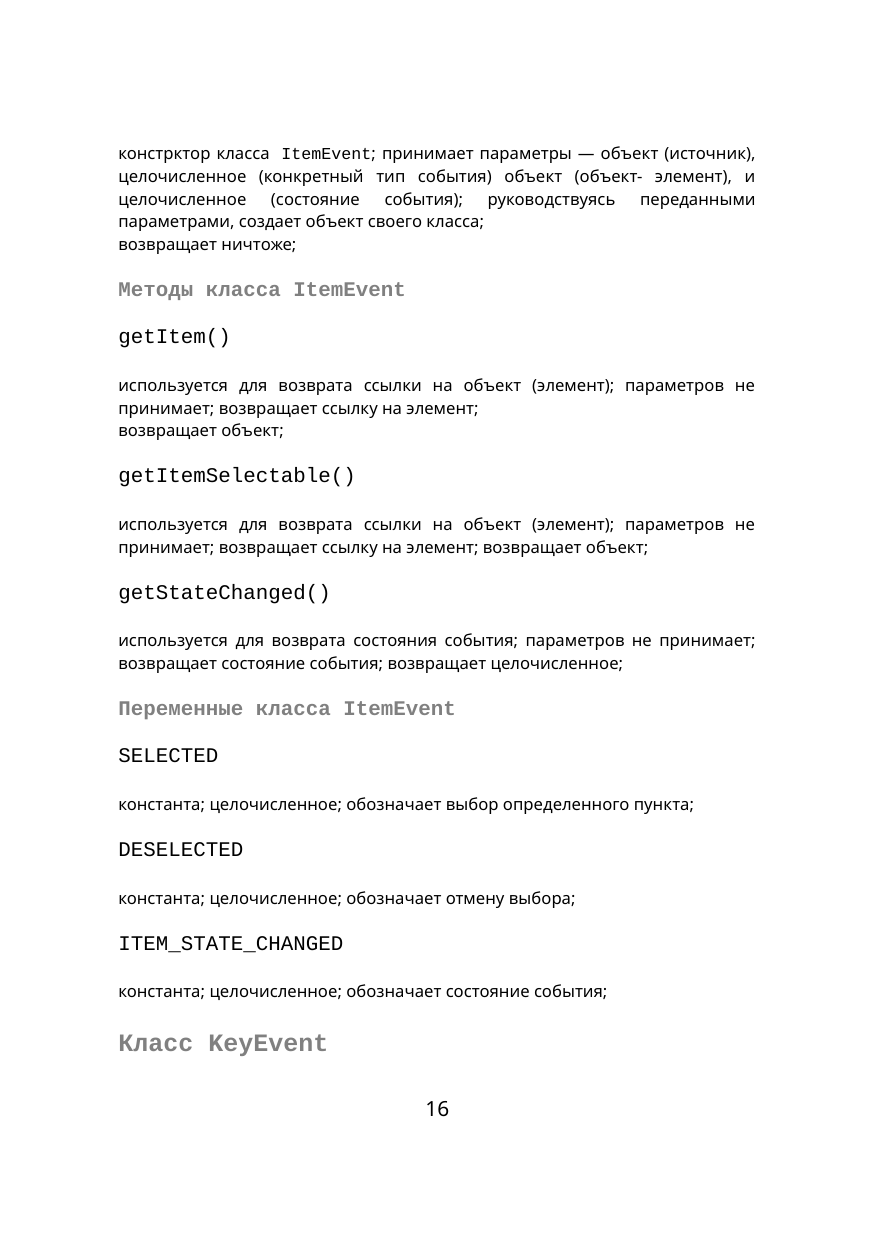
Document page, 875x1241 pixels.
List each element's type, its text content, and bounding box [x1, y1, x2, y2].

text константа; целочисленное; обозначает выбор определенного пункта; [118, 793, 756, 815]
text возвращает объект; [118, 419, 756, 442]
text ITEM_STATE_CHANGED [118, 933, 756, 956]
text getStateChanged() [118, 582, 756, 605]
text getItemSelectable() [118, 465, 756, 489]
text используется для возврата состояния события; параметров не принимает; возвращает состояние события; возвращает целочисленное; [118, 629, 756, 674]
text константа; целочисленное; обозначает состояние события; [118, 980, 756, 1003]
text SELECTED [118, 745, 756, 769]
text Переменные класса ItemEvent [118, 698, 756, 722]
text возвращает ничтоже; [118, 233, 756, 255]
text используется для возврата ссылки на объект (элемент); параметров не принимает; возвращает ссылку на элемент; [118, 374, 756, 419]
text Класс KeyEvent [118, 1031, 756, 1059]
text константа; целочисленное; обозначает отмену выбора; [118, 886, 756, 909]
text getItem() [118, 326, 756, 350]
text констрктор класса ItemEvent; принимает параметры — объект (источник), целочисленное (конкретный тип события) объект (объект- элемент), и целочисленное (состояние события); руководствуясь переданными параметрами, создает объект своего класса; [118, 142, 756, 233]
text Методы класса ItemEvent [118, 279, 756, 303]
text DESELECTED [118, 839, 756, 863]
text используется для возврата ссылки на объект (элемент); параметров не принимает; возвращает ссылку на элемент; возвращает объект; [118, 513, 756, 558]
